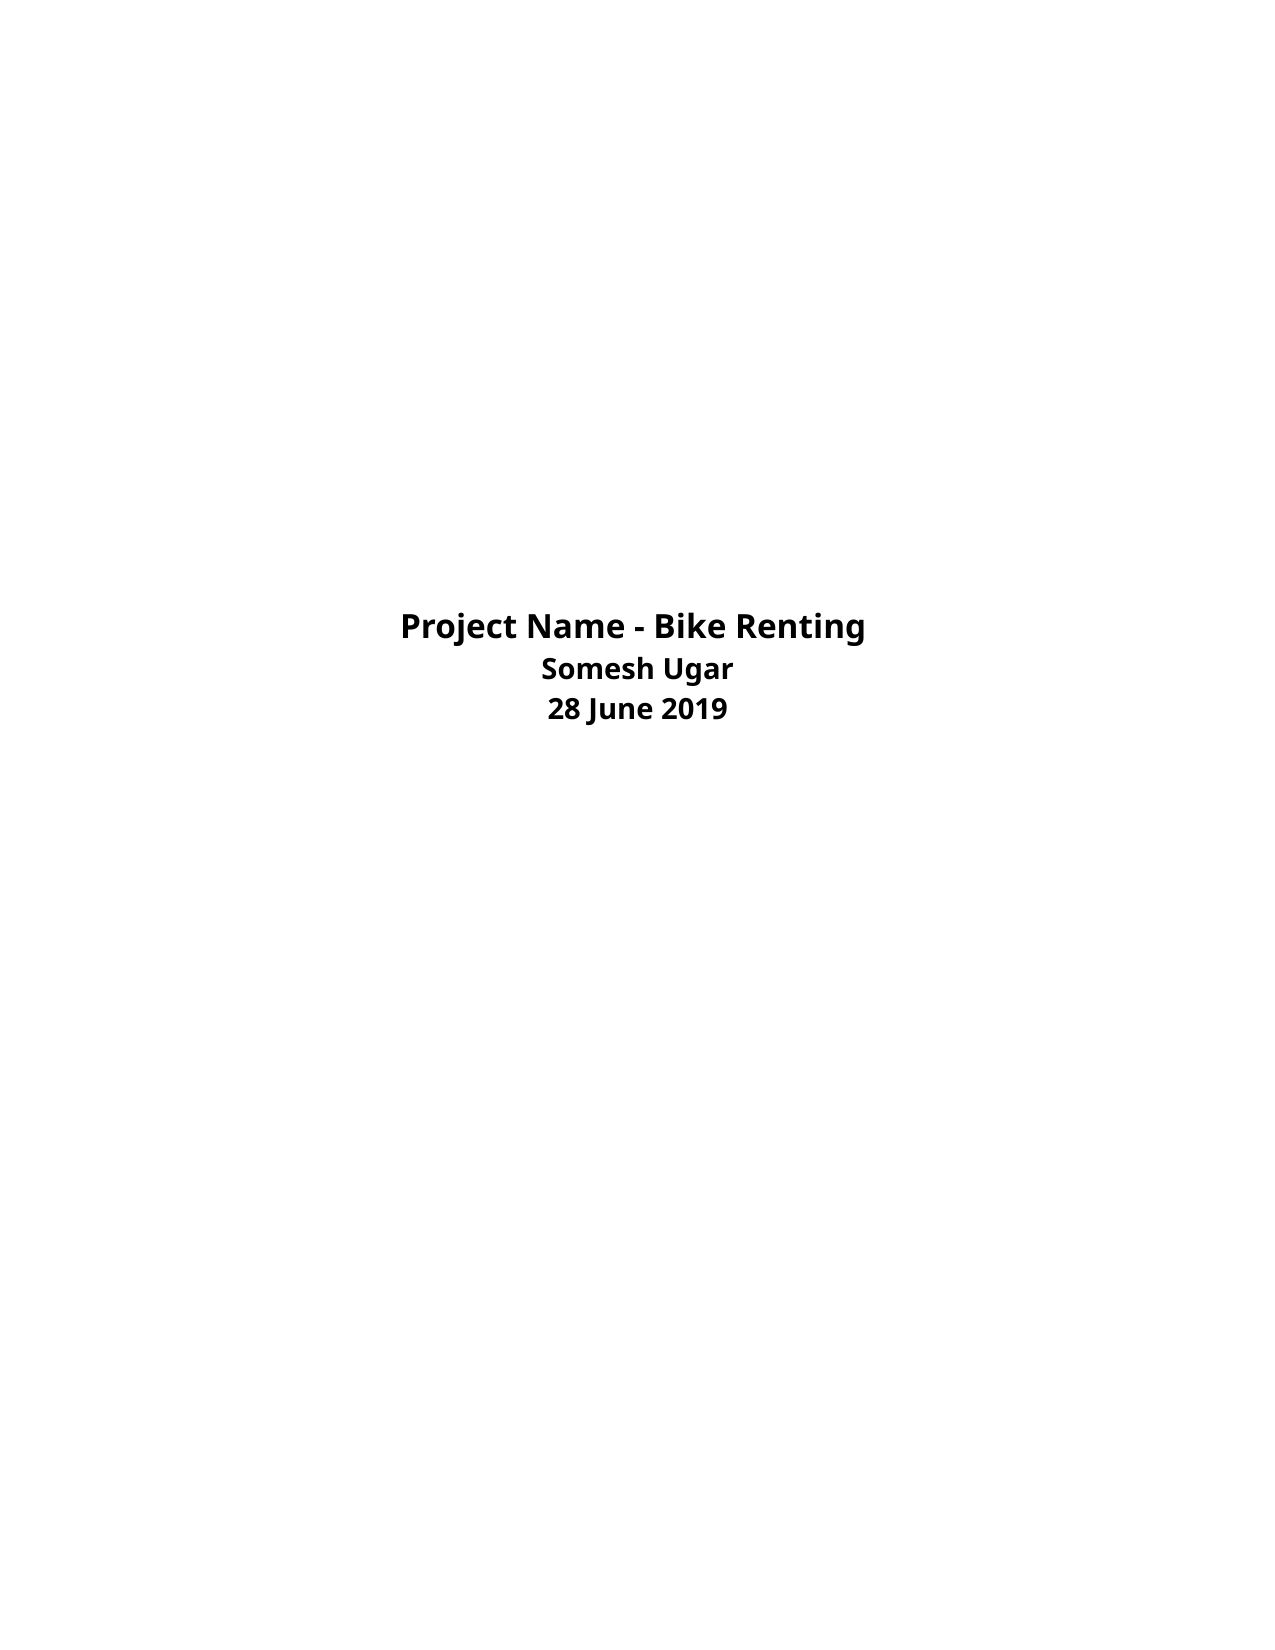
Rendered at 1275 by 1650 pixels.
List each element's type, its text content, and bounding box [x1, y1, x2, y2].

text Project Name - Bike Renting [118, 603, 1157, 648]
text Somesh Ugar [118, 648, 1157, 688]
text 28 June 2019 [118, 688, 1157, 728]
